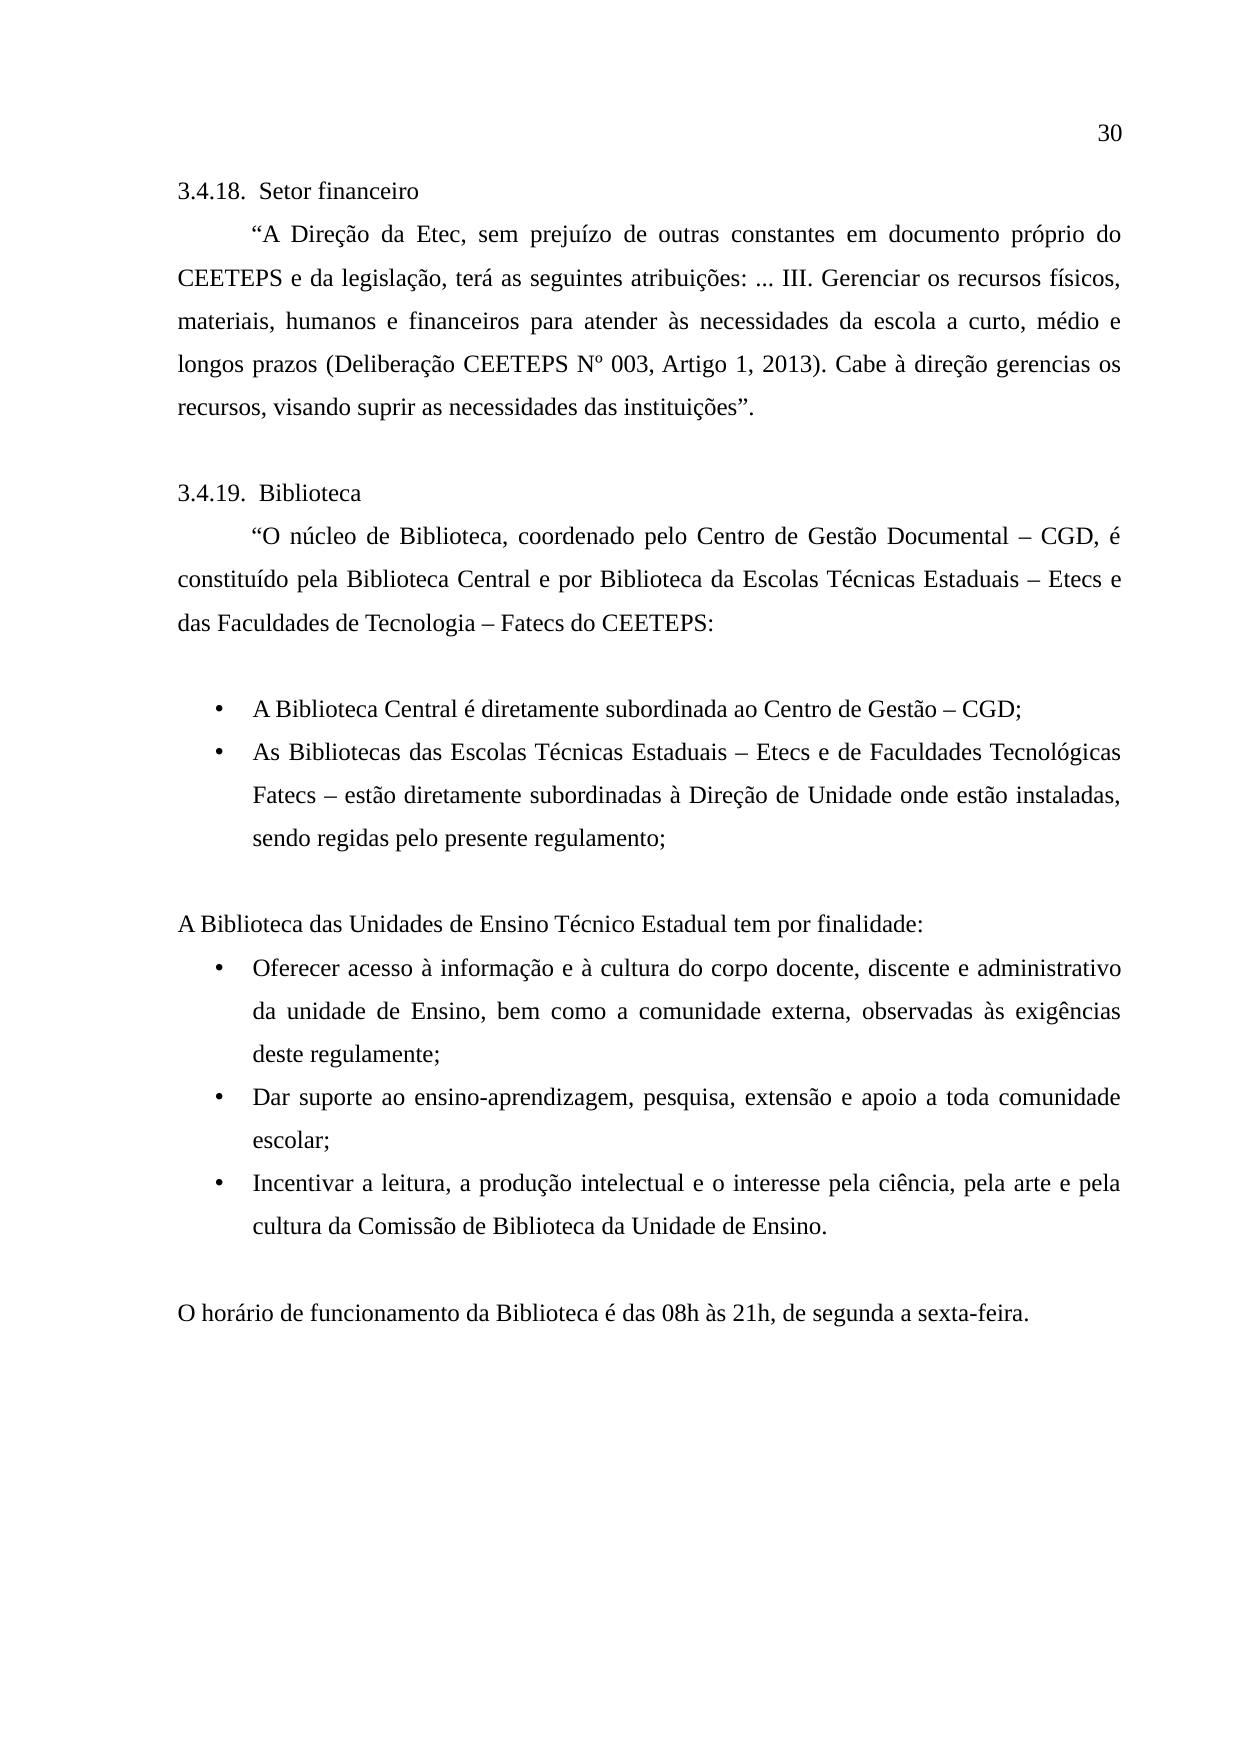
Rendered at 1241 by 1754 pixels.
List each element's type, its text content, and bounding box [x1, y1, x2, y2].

text “A Direção da Etec, sem prejuízo de outras constantes em documento próprio do CEETEPS e da legislação, terá as seguintes atribuições: ... III. Gerenciar os recursos físicos, materiais, humanos e financeiros para atender às necessidades da escola a curto, médio e longos prazos (Deliberação CEETEPS Nº 003, Artigo 1, 2013). Cabe à direção gerencias os recursos, visando suprir as necessidades das instituições”. [177, 219, 1122, 421]
list Oferecer acesso à informação e à cultura do corpo docente, discente e administrativo da unidade de Ensino, bem como a comunidade externa, observadas às exigências deste regulamente; [215, 953, 1122, 1068]
list As Bibliotecas das Escolas Técnicas Estaduais – Etecs e de Faculdades Tecnológicas Fatecs – estão diretamente subordinadas à Direção de Unidade onde estão instaladas, sendo regidas pelo presente regulamento; [215, 737, 1122, 852]
list Incentivar a leitura, a produção intelectual e o interesse pela ciência, pela arte e pela cultura da Comissão de Biblioteca da Unidade de Ensino. [215, 1168, 1122, 1240]
text O horário de funcionamento da Biblioteca é das 08h às 21h, de segunda a sexta-feira. [177, 1298, 1122, 1326]
list Dar suporte ao ensino-aprendizagem, pesquisa, extensão e apoio a toda comunidade escolar; [215, 1082, 1122, 1154]
text A Biblioteca das Unidades de Ensino Técnico Estadual tem por finalidade: [177, 909, 1122, 938]
list A Biblioteca Central é diretamente subordinada ao Centro de Gestão – CGD; [215, 694, 1122, 723]
subtitle Setor financeiro [177, 176, 1122, 205]
text “O núcleo de Biblioteca, coordenado pelo Centro de Gestão Documental – CGD, é constituído pela Biblioteca Central e por Biblioteca da Escolas Técnicas Estaduais – Etecs e das Faculdades de Tecnologia – Fatecs do CEETEPS: [177, 521, 1122, 636]
subtitle Biblioteca [177, 478, 1122, 507]
